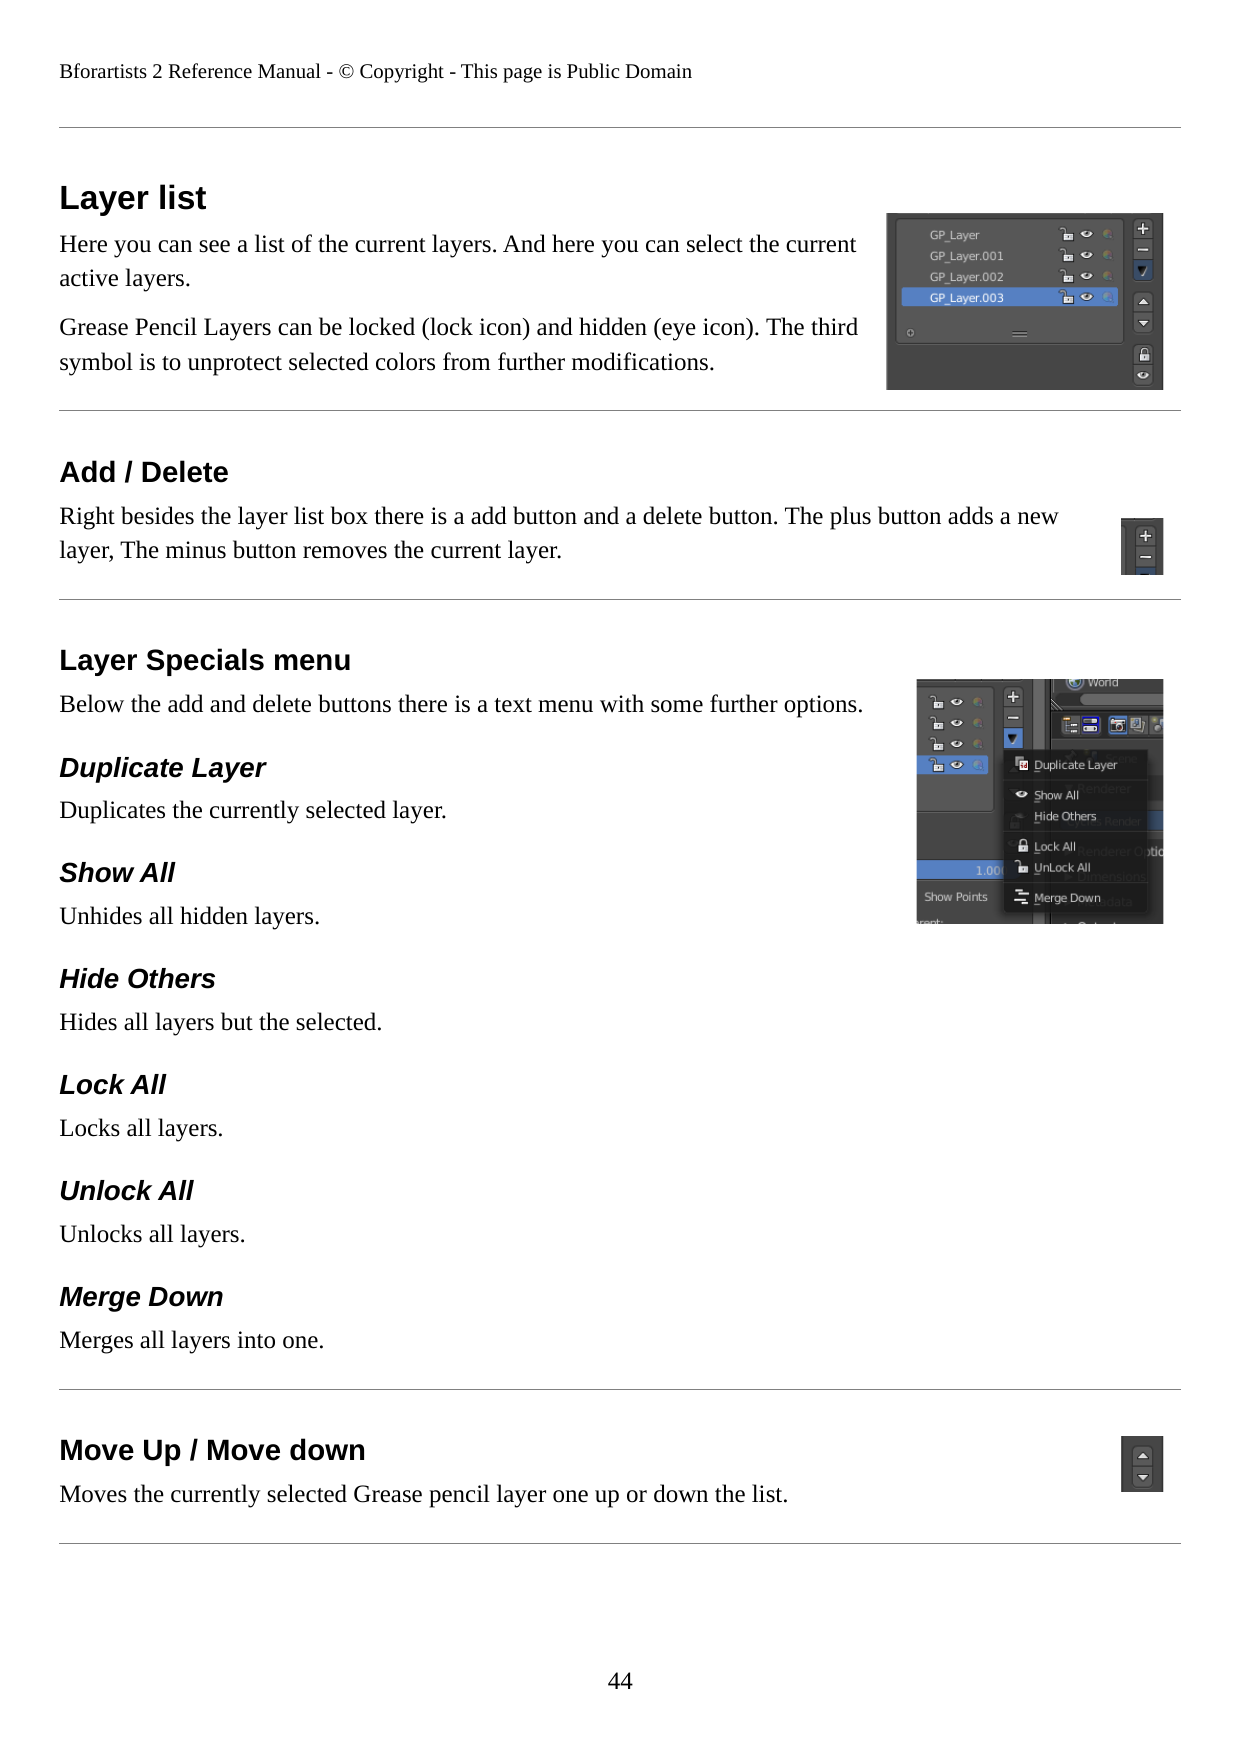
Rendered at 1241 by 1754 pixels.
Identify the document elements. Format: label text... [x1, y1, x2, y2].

subtitle Hide Others [59, 963, 1181, 995]
subtitle Add / Delete [59, 454, 1181, 488]
subtitle Lock All [59, 1069, 1181, 1101]
subtitle Move Up / Move down [59, 1433, 1181, 1467]
subtitle Layer list [59, 178, 1181, 216]
text Duplicates the currently selected layer. [59, 795, 916, 824]
picture [916, 679, 1164, 924]
text Below the add and delete buttons there is a text menu with some further options. [59, 689, 916, 718]
text Locks all layers. [59, 1113, 1181, 1142]
subtitle Duplicate Layer [59, 751, 916, 783]
picture [1121, 1436, 1164, 1492]
subtitle [1164, 751, 1181, 783]
text Hides all layers but the selected. [59, 1007, 1181, 1036]
text Merges all layers into one. [59, 1325, 1181, 1354]
subtitle Unlock All [59, 1175, 1181, 1207]
text Here you can see a list of the current layers. And here you can select the current active layers. [59, 229, 886, 292]
subtitle Merge Down [59, 1281, 1181, 1312]
text Unlocks all layers. [59, 1219, 1181, 1248]
picture [886, 213, 1164, 390]
text Moves the currently selected Grease pencil layer one up or down the list. [59, 1479, 1181, 1508]
picture [1121, 518, 1164, 575]
text Grease Pencil Layers can be locked (lock icon) and hidden (eye icon). The third symbol is to unprotect selected colors from further modifications. [59, 312, 886, 376]
subtitle Show All [59, 857, 916, 889]
text Unhides all hidden layers. [59, 901, 1181, 930]
text Right besides the layer list box there is a add button and a delete button. The plus button adds a new layer, The minus button removes the current layer. [59, 501, 1181, 564]
subtitle [1164, 857, 1181, 889]
subtitle Layer Specials menu [59, 643, 1181, 677]
